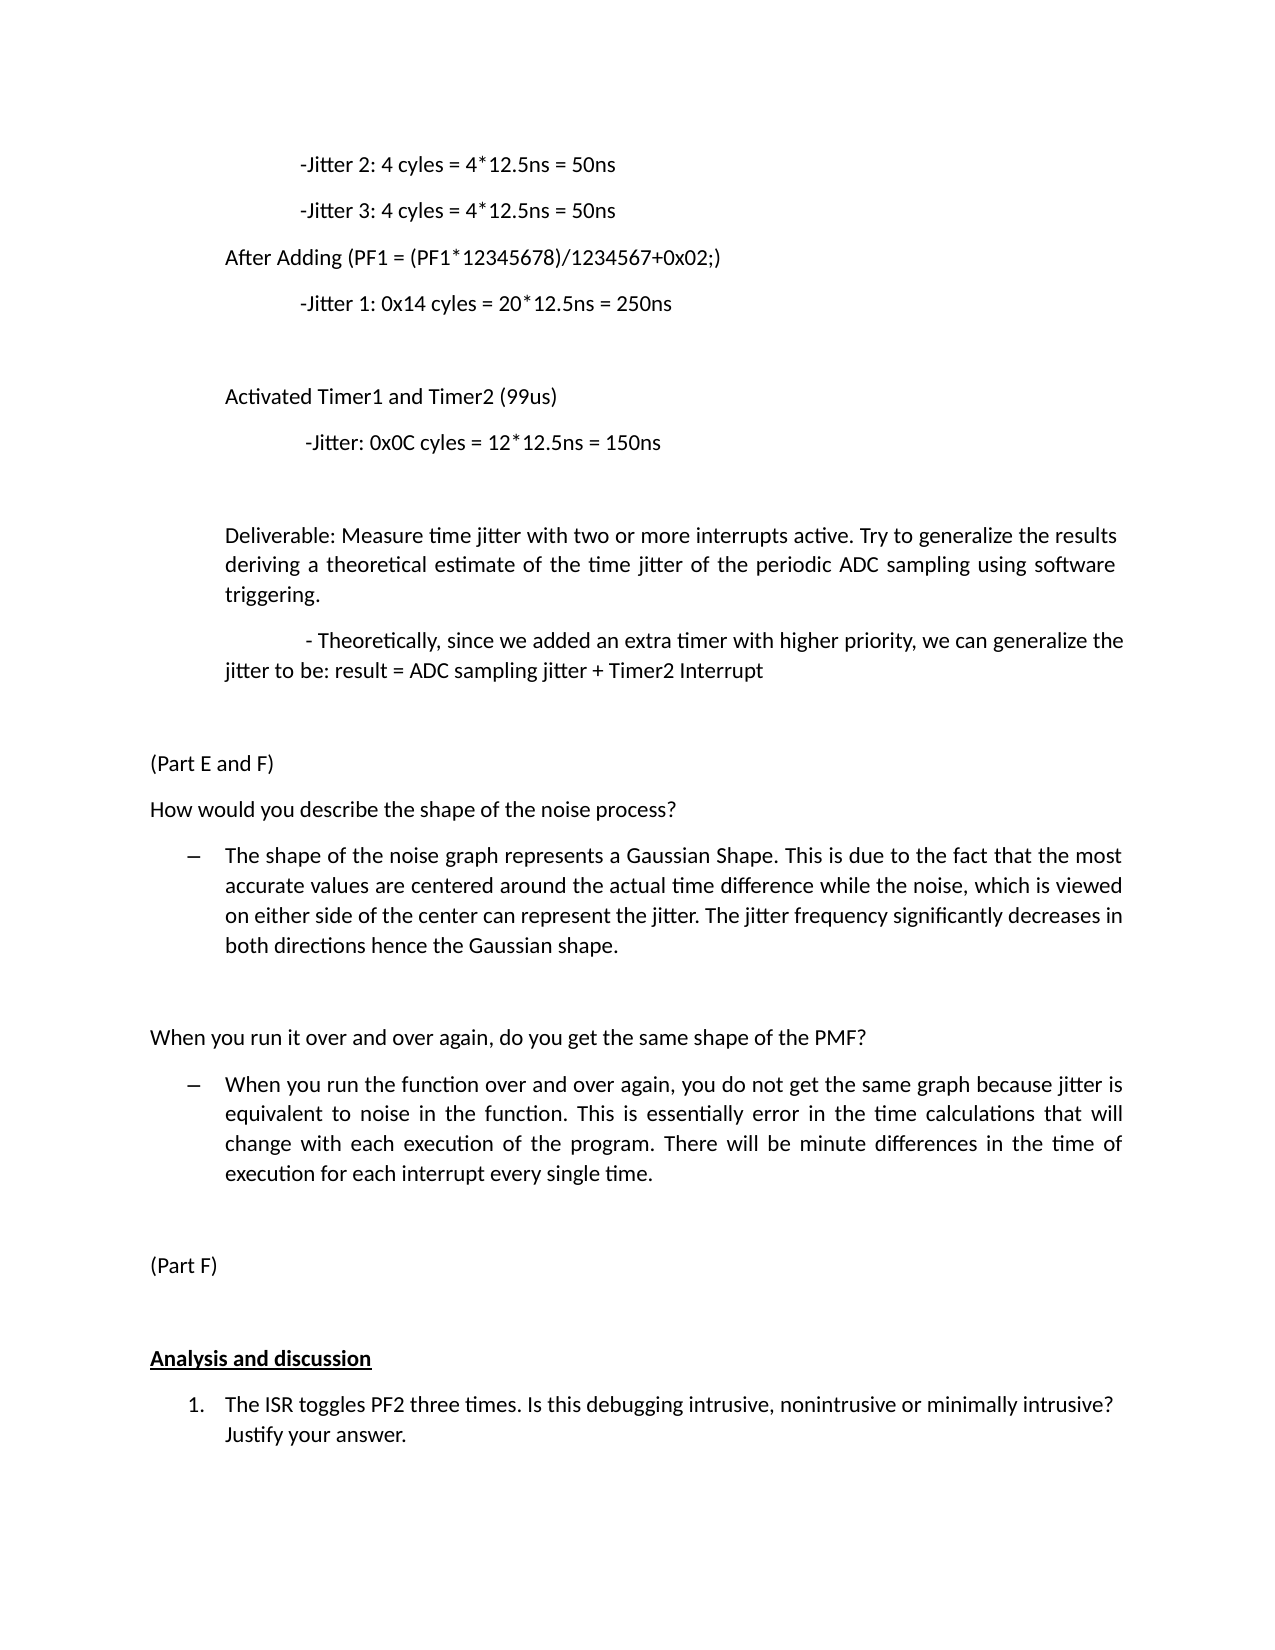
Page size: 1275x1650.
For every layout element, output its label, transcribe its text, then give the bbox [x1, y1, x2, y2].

text Analysis and discussion [150, 1344, 1125, 1372]
text (Part F) [150, 1252, 1125, 1279]
list When you run the function over and over again, you do not get the same graph because jitter is equivalent to noise in the function. This is essentially error in the time calculations that will change with each execution of the program. There will be minute differences in the time of execution for each interrupt every single time. [187, 1070, 1125, 1187]
text -Jitter 3: 4 cyles = 4*12.5ns = 50ns [150, 196, 1125, 224]
text -Jitter: 0x0C cyles = 12*12.5ns = 150ns [150, 428, 1125, 456]
text After Adding (PF1 = (PF1*12345678)/1234567+0x02;) [150, 243, 1125, 271]
text -Jitter 2: 4 cyles = 4*12.5ns = 50ns [150, 150, 1125, 178]
text - Theoretically, since we added an extra timer with higher priority, we can generalize the jitter to be: result = ADC sampling jitter + Timer2 Interrupt [150, 627, 1125, 684]
text (Part E and F) [150, 749, 1125, 777]
text Activated Timer1 and Timer2 (99us) [150, 382, 1125, 410]
text How would you describe the shape of the noise process? [150, 795, 1125, 823]
list The shape of the noise graph represents a Gaussian Shape. This is due to the fact that the most accurate values are centered around the actual time difference while the noise, which is viewed on either side of the center can represent the jitter. The jitter frequency significantly decreases in both directions hence the Gaussian shape. [187, 842, 1125, 959]
text Deliverable: Measure time jitter with two or more interrupts active. Try to generalize the results deriving a theoretical estimate of the time jitter of the periodic ADC sampling using software triggering. [150, 521, 1125, 608]
list The ISR toggles PF2 three times. Is this debugging intrusive, nonintrusive or minimally intrusive? Justify your answer. [187, 1391, 1125, 1448]
text -Jitter 1: 0x14 cyles = 20*12.5ns = 250ns [150, 289, 1125, 317]
text When you run it over and over again, do you get the same shape of the PMF? [150, 1023, 1125, 1051]
